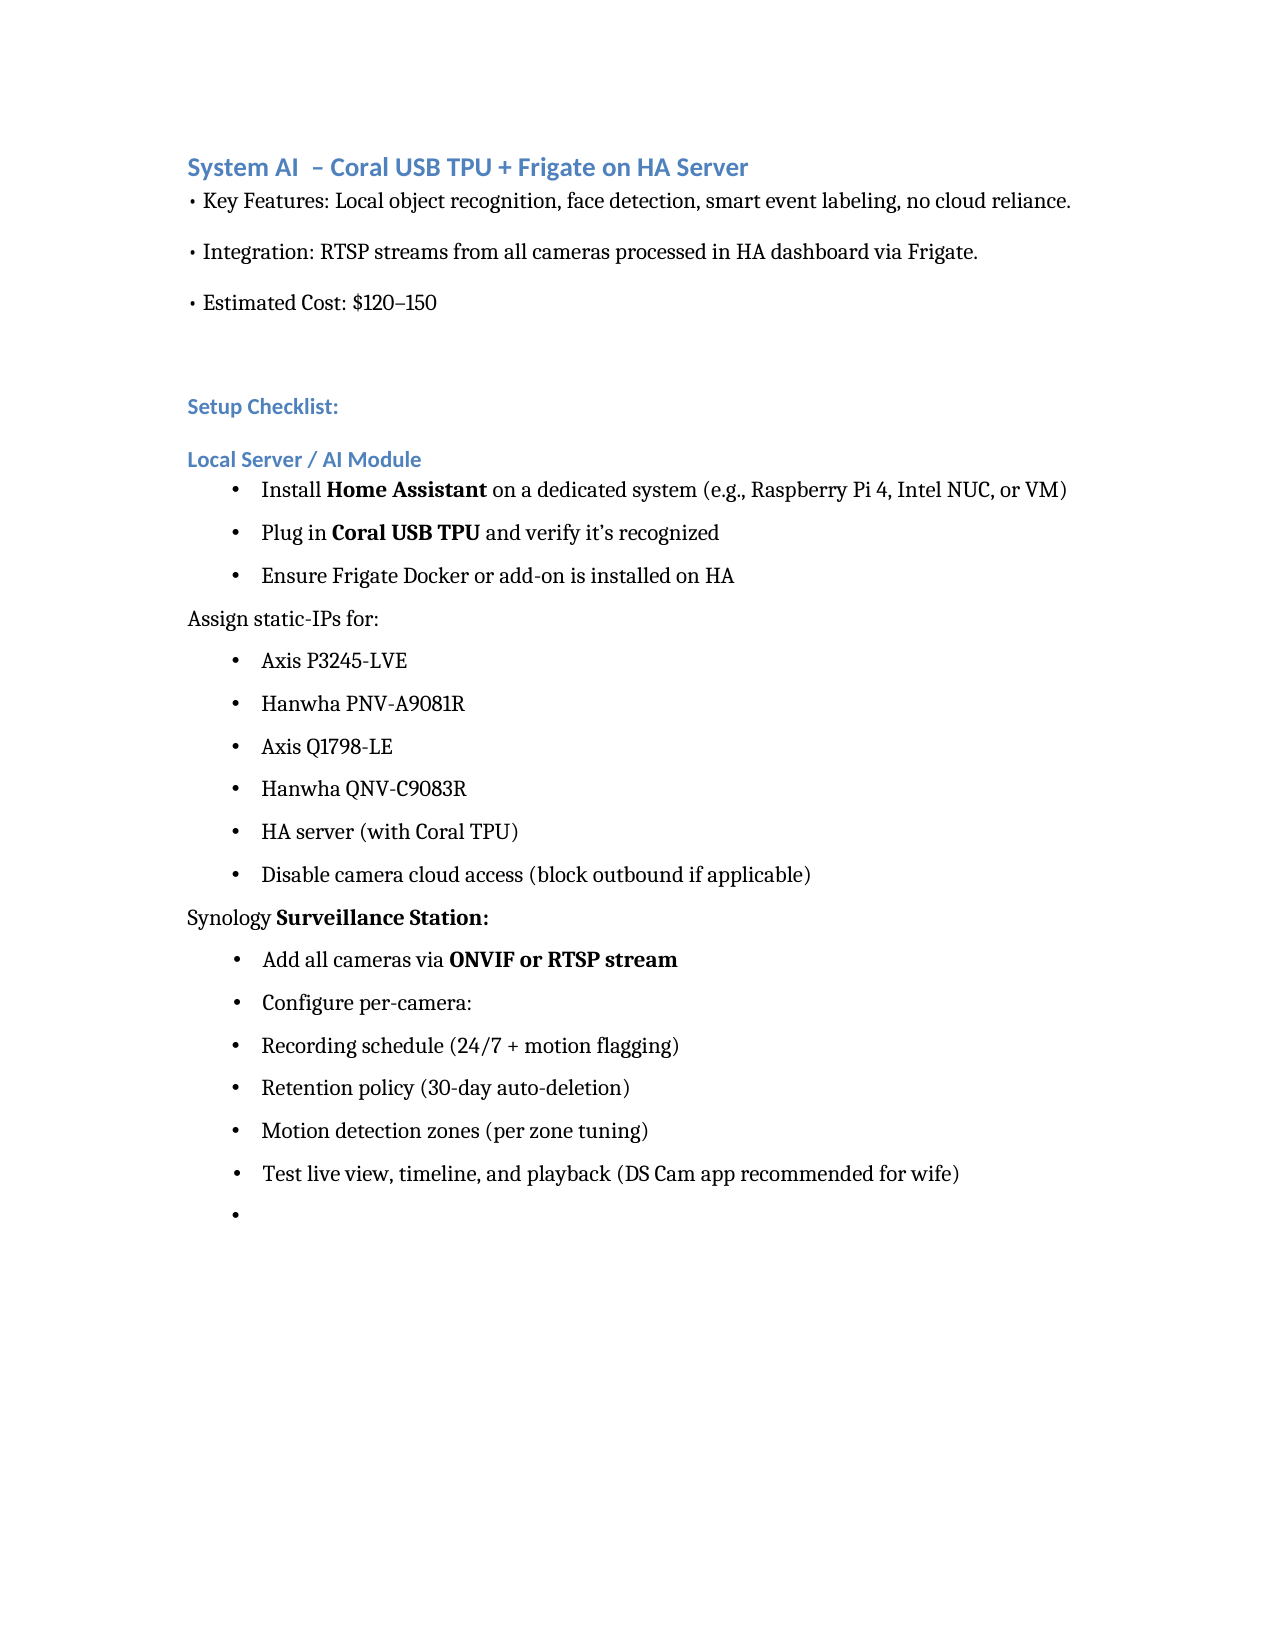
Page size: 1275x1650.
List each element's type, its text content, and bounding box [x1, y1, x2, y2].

list Plug in Coral USB TPU and verify it’s recognized [232, 520, 1087, 546]
subtitle Local Server / AI Module [187, 445, 1087, 473]
text Assign static-IPs for: [187, 605, 1087, 632]
subtitle Setup Checklist: [187, 392, 1087, 420]
text • Integration: RTSP streams from all cameras processed in HA dashboard via Frigate. [187, 239, 1087, 265]
list Axis P3245-LVE [232, 648, 1087, 674]
list Ensure Frigate Docker or add-on is installed on HA [232, 563, 1087, 589]
list Test live view, timeline, and playback (DS Cam app recommended for wife) [233, 1161, 1087, 1187]
text • Estimated Cost: $120–150 [187, 290, 1087, 316]
text • Key Features: Local object recognition, face detection, smart event labeling, no cloud reliance. [187, 188, 1087, 214]
text Synology Surveillance Station: [187, 904, 1087, 931]
list Hanwha QNV-C9083R [232, 776, 1087, 803]
list Configure per-camera: [233, 990, 1087, 1016]
list Install Home Assistant on a dedicated system (e.g., Raspberry Pi 4, Intel NUC, or VM) [232, 477, 1087, 504]
list Recording schedule (24/7 + motion flagging) [232, 1032, 1087, 1059]
list Retention policy (30-day auto-deletion) [232, 1075, 1087, 1102]
list Hanwha PNV-A9081R [232, 691, 1087, 717]
list Motion detection zones (per zone tuning) [232, 1118, 1087, 1144]
list HA server (with Coral TPU) [232, 819, 1087, 845]
list Add all cameras via ONVIF or RTSP stream [233, 947, 1087, 973]
subtitle System AI – Coral USB TPU + Frigate on HA Server [187, 150, 1087, 183]
list Axis Q1798-LE [232, 733, 1087, 760]
list Disable camera cloud access (block outbound if applicable) [232, 862, 1087, 888]
